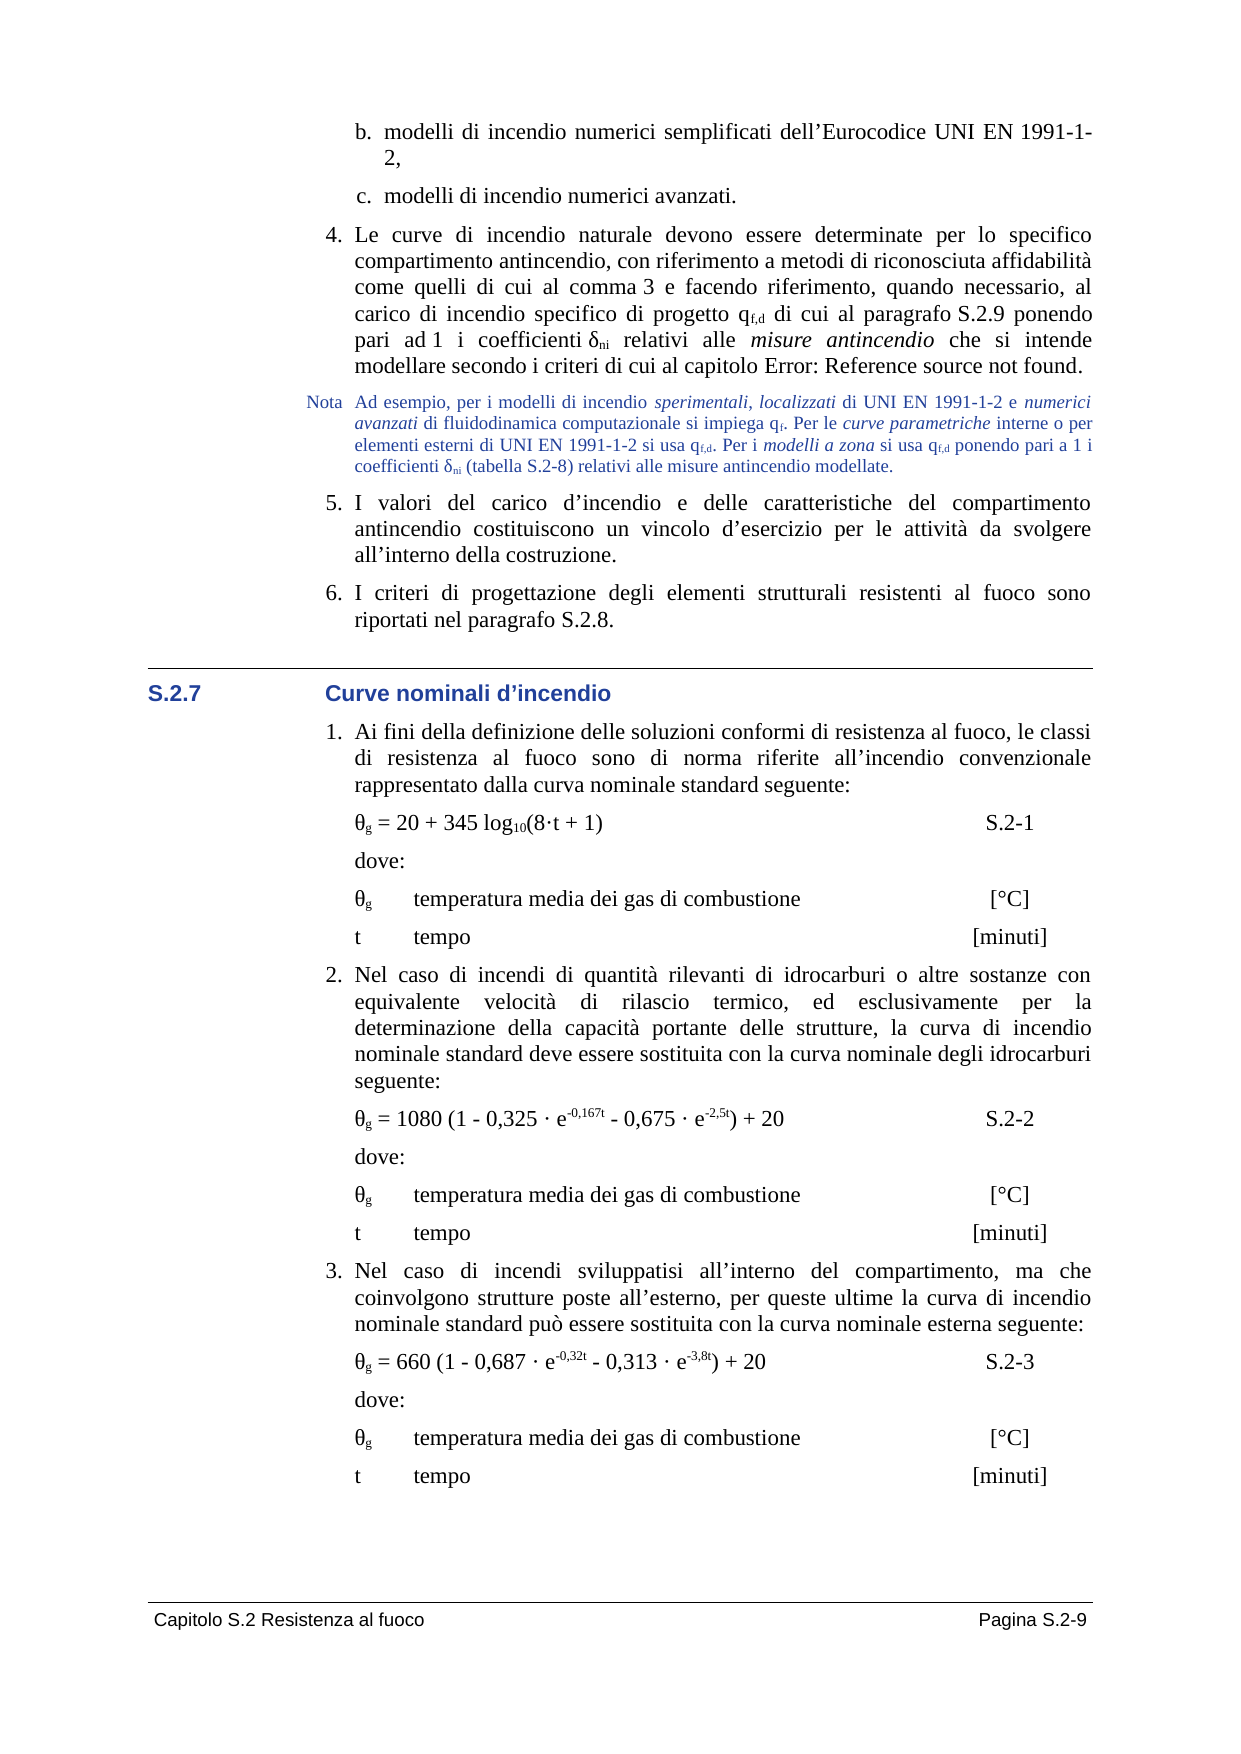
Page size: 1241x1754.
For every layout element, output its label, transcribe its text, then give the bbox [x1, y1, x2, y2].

subtitle Curve nominali d’incendio [148, 669, 1093, 706]
list I valori del carico d’incendio e delle caratteristiche del compartimento antincendio costituiscono un vincolo d’esercizio per le attività da svolgere all’interno della costruzione. [342, 489, 1093, 568]
text t tempo [minuti] [354, 1219, 1093, 1246]
text θg temperatura media dei gas di combustione [°C] [354, 1181, 1093, 1207]
text θg = 1080 (1 - 0,325 · e-0,167t - 0,675 · e-2,5t) + 20 S.2-2 [354, 1105, 1093, 1131]
text t tempo [minuti] [354, 923, 1093, 949]
text dove: [354, 1386, 1093, 1413]
text θg temperatura media dei gas di combustione [°C] [354, 885, 1093, 911]
text t tempo [minuti] [354, 1463, 1093, 1489]
text θg = 660 (1 - 0,687 · e-0,32t - 0,313 · e-3,8t) + 20 S.2-3 [354, 1348, 1093, 1374]
text θg = 20 + 345 log10(8·t + 1) S.2-1 [354, 809, 1093, 835]
text dove: [354, 1143, 1093, 1169]
list modelli di incendio numerici avanzati. [372, 183, 1093, 209]
list Nel caso di incendi sviluppatisi all’interno del compartimento, ma che coinvolgono strutture poste all’esterno, per queste ultime la curva di incendio nominale standard può essere sostituita con la curva nominale esterna seguente: [342, 1257, 1093, 1336]
list I criteri di progettazione degli elementi strutturali resistenti al fuoco sono riportati nel paragrafo S.2.8. [342, 579, 1093, 632]
list Le curve di incendio naturale devono essere determinate per lo specifico compartimento antincendio, con riferimento a metodi di riconosciuta affidabilità come quelli di cui al comma 3 e facendo riferimento, quando necessario, al carico di incendio specifico di progetto qf,d di cui al paragrafo S.2.9 ponendo pari ad 1 i coefficienti δni relativi alle misure antincendio che si intende modellare secondo i criteri di cui al capitolo Errore: sorgente del riferimento non trovata. [342, 221, 1093, 379]
list modelli di incendio numerici semplificati dell’Eurocodice UNI EN 1991-1-2, [372, 118, 1093, 171]
text θg temperatura media dei gas di combustione [°C] [354, 1424, 1093, 1451]
list Nel caso di incendi di quantità rilevanti di idrocarburi o altre sostanze con equivalente velocità di rilascio termico, ed esclusivamente per la determinazione della capacità portante delle strutture, la curva di incendio nominale standard deve essere sostituita con la curva nominale degli idrocarburi seguente: [342, 961, 1093, 1093]
text dove: [354, 847, 1093, 873]
list Ad esempio, per i modelli di incendio sperimentali, localizzati di UNI EN 1991-1-2 e numerici avanzati di fluidodinamica computazionale si impiega qf. Per le curve parametriche interne o per elementi esterni di UNI EN 1991-1-2 si usa qf,d. Per i modelli a zona si usa qf,d ponendo pari a 1 i coefficienti δni (tabella S.2-8) relativi alle misure antincendio modellate. [342, 391, 1093, 477]
list Ai fini della definizione delle soluzioni conformi di resistenza al fuoco, le classi di resistenza al fuoco sono di norma riferite all’incendio convenzionale rappresentato dalla curva nominale standard seguente: [342, 718, 1093, 797]
